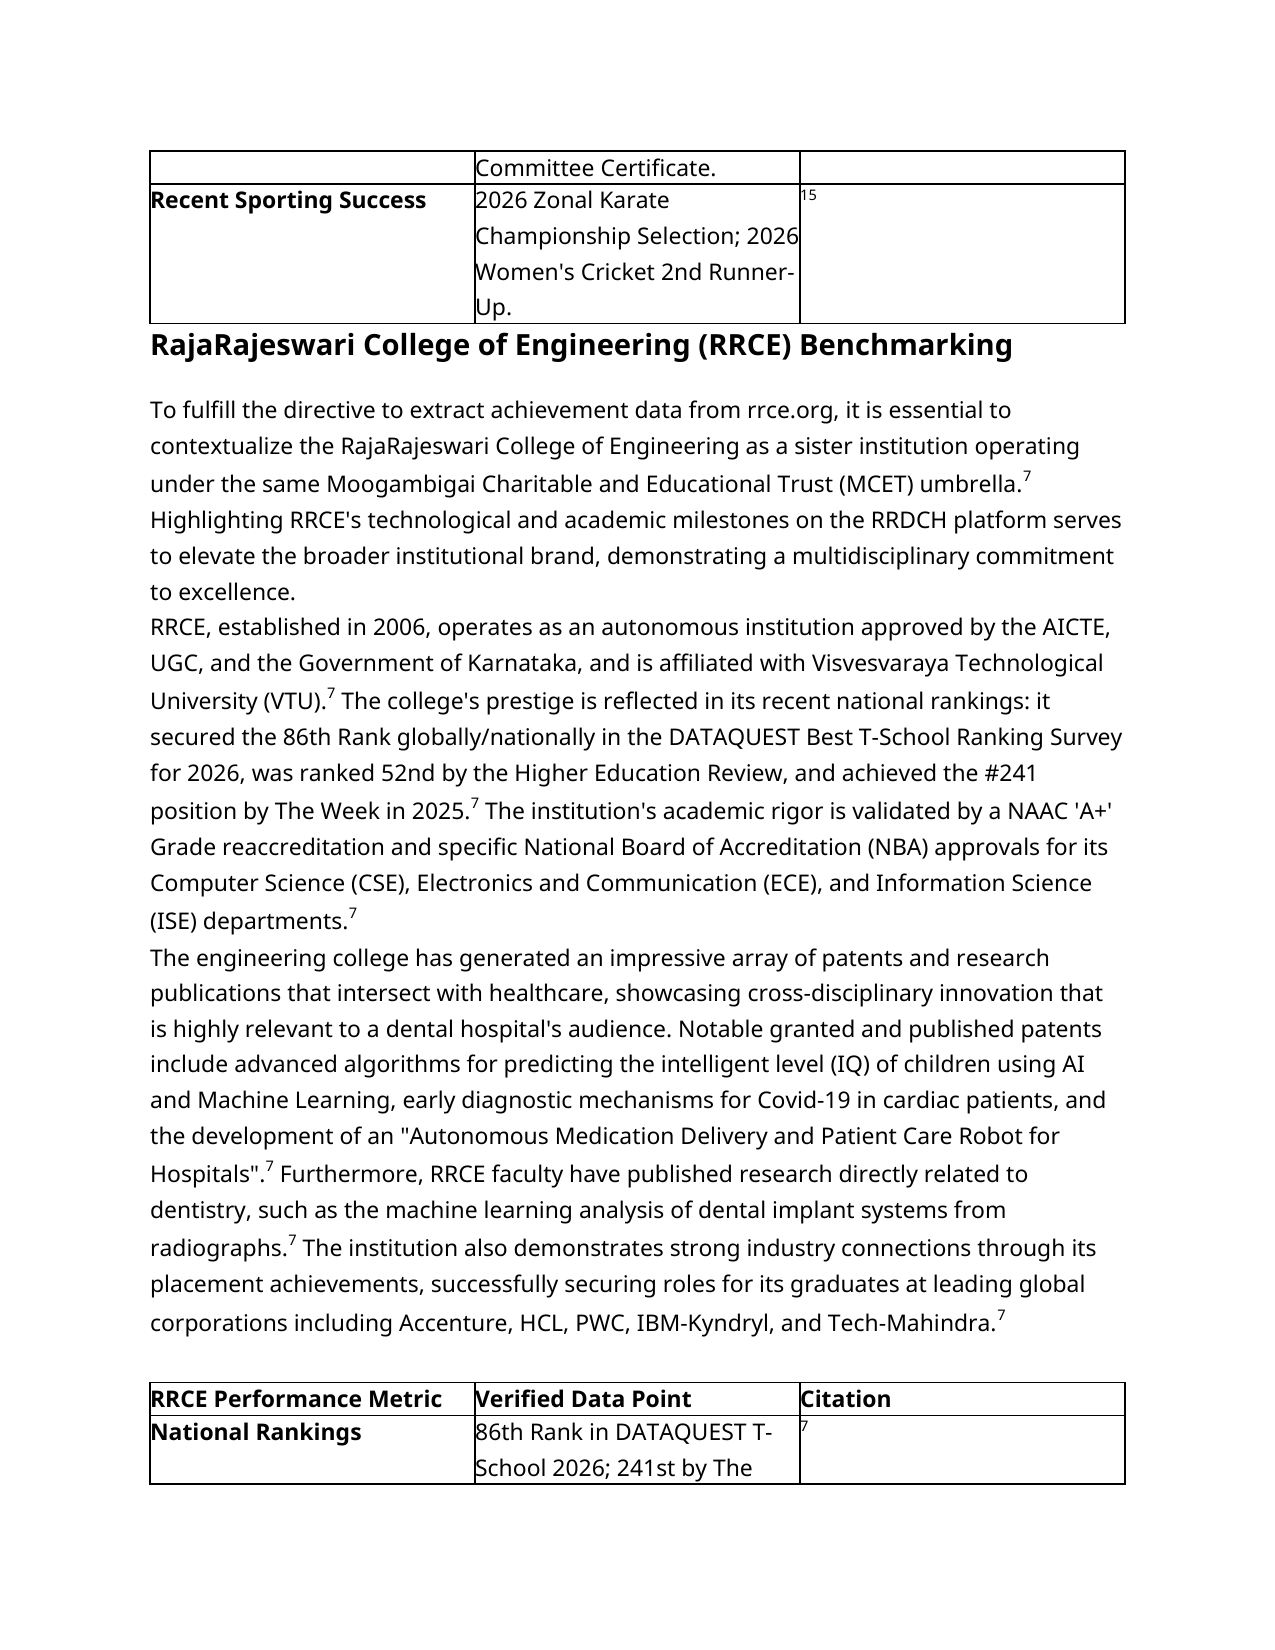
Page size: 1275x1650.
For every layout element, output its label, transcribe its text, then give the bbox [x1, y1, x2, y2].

table_cell 7 [801, 1416, 1124, 1483]
table_cell 86th Rank in DATAQUEST T-School 2026; 241st by The [476, 1416, 799, 1483]
table_cell 2026 Zonal Karate Championship Selection; 2026 Women's Cricket 2nd Runner-Up. [476, 185, 799, 322]
table_header Citation [801, 1383, 1124, 1414]
text The engineering college has generated an impressive array of patents and research publications that intersect with healthcare, showcasing cross-disciplinary innovation that is highly relevant to a dental hospital's audience. Notable granted and published patents include advanced algorithms for predicting the intelligent level (IQ) of children using AI and Machine Learning, early diagnostic mechanisms for Covid-19 in cardiac patients, and the development of an "Autonomous Medication Delivery and Patient Care Robot for Hospitals".7 Furthermore, RRCE faculty have published research directly related to dentistry, such as the machine learning analysis of dental implant systems from radiographs.7 The institution also demonstrates strong industry connections through its placement achievements, successfully securing roles for its graduates at leading global corporations including Accenture, HCL, PWC, IBM-Kyndryl, and Tech-Mahindra.7 [150, 941, 1125, 1338]
table_header Verified Data Point [476, 1383, 799, 1414]
table_cell Committee Certificate. [476, 152, 799, 183]
text RRCE, established in 2006, operates as an autonomous institution approved by the AICTE, UGC, and the Government of Karnataka, and is affiliated with Visvesvaraya Technological University (VTU).7 The college's prestige is reflected in its recent national rankings: it secured the 86th Rank globally/nationally in the DATAQUEST Best T-School Ranking Survey for 2026, was ranked 52nd by the Higher Education Review, and achieved the #241 position by The Week in 2025.7 The institution's academic rigor is validated by a NAAC 'A+' Grade reaccreditation and specific National Board of Accreditation (NBA) approvals for its Computer Science (CSE), Electronics and Communication (ECE), and Information Science (ISE) departments.7 [150, 611, 1125, 937]
table_cell National Rankings [151, 1416, 474, 1483]
table_cell [151, 152, 474, 183]
subtitle RajaRajeswari College of Engineering (RRCE) Benchmarking [150, 324, 1125, 364]
table_cell 15 [801, 185, 1124, 322]
table_cell [801, 152, 1124, 183]
table_cell Recent Sporting Success [151, 185, 474, 322]
text To fulfill the directive to extract achievement data from rrce.org, it is essential to contextualize the RajaRajeswari College of Engineering as a sister institution operating under the same Moogambigai Charitable and Educational Trust (MCET) umbrella.7 Highlighting RRCE's technological and academic milestones on the RRDCH platform serves to elevate the broader institutional brand, demonstrating a multidisciplinary commitment to excellence. [150, 394, 1125, 607]
table_header RRCE Performance Metric [151, 1383, 474, 1414]
